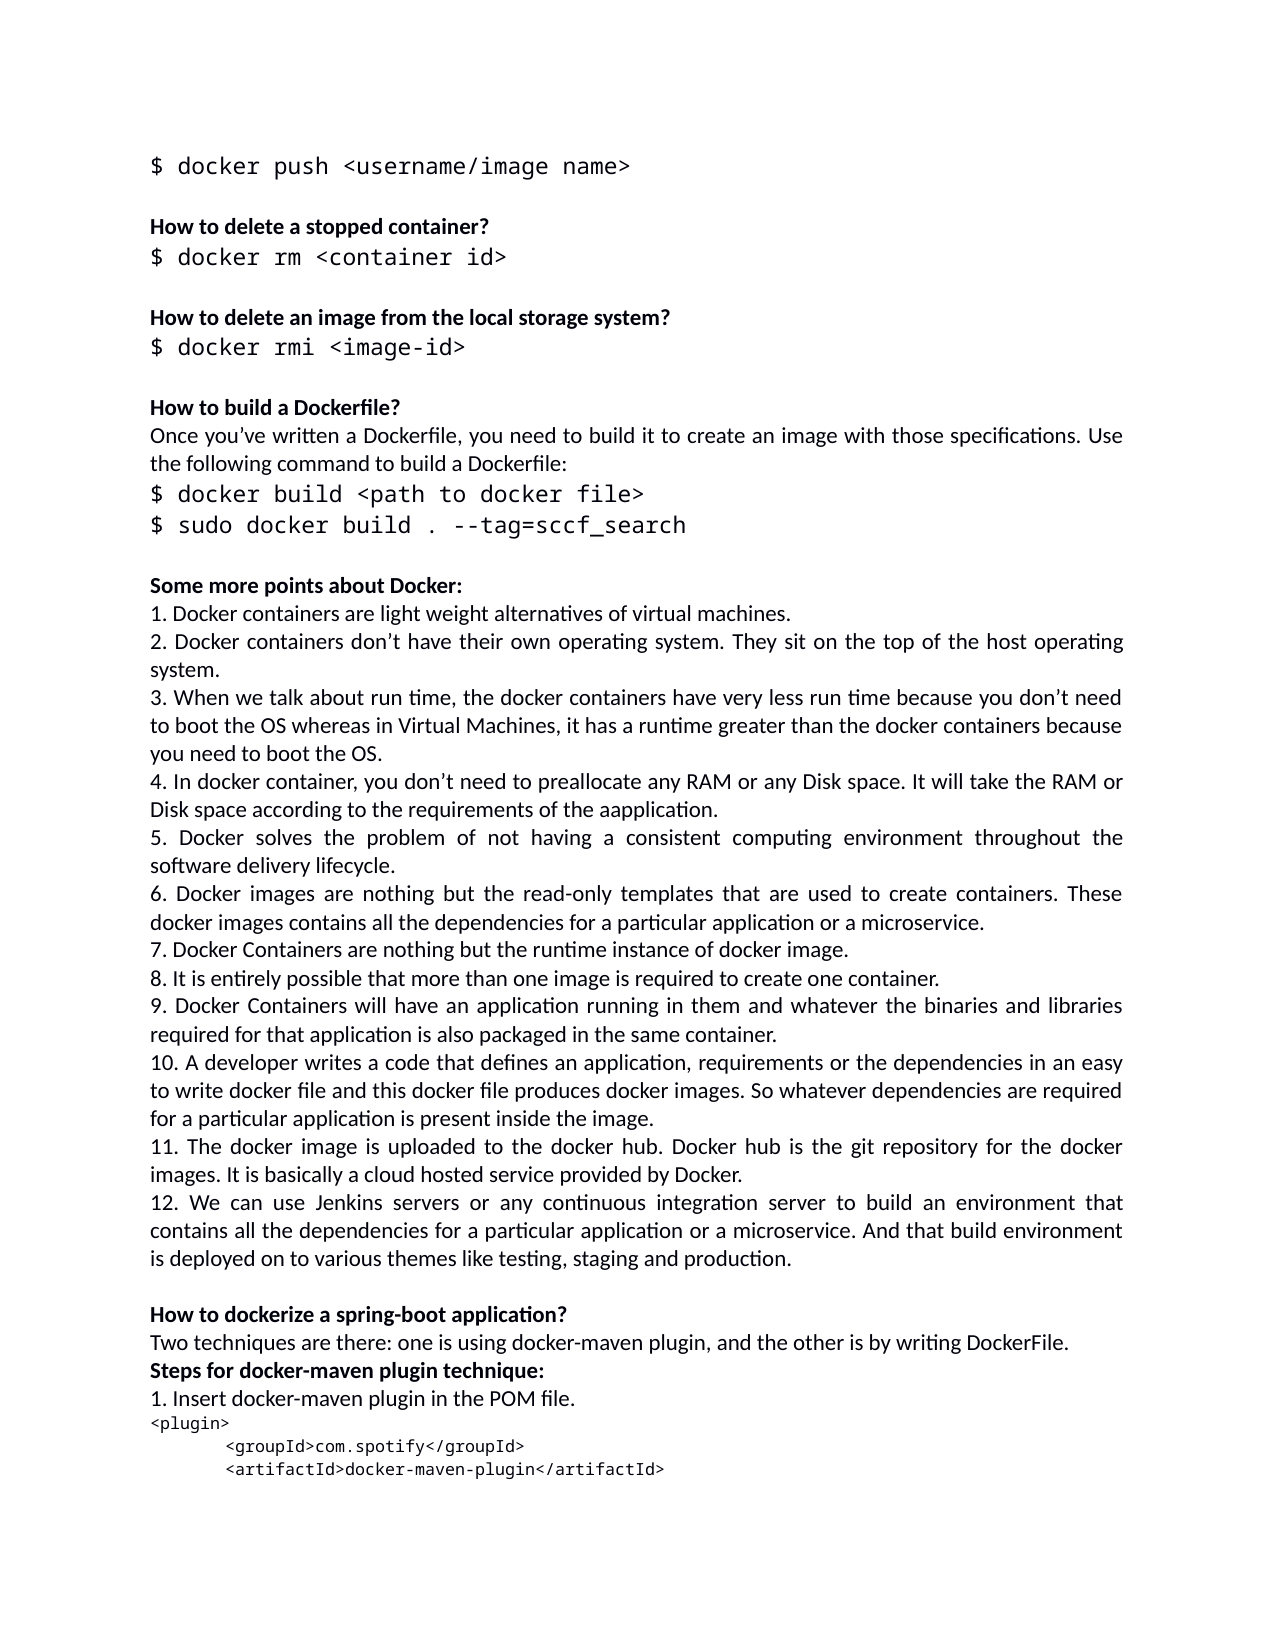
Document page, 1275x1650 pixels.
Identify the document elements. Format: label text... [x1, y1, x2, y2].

text <artifactId>docker-maven-plugin</artifactId> [150, 1457, 1125, 1480]
text How to dockerize a spring-boot application? [150, 1300, 1125, 1328]
text 2. Docker containers don’t have their own operating system. They sit on the top of the host operating system. [150, 627, 1125, 683]
text 9. Docker Containers will have an application running in them and whatever the binaries and libraries required for that application is also packaged in the same container. [150, 992, 1125, 1048]
text $ docker push <username/image name> [150, 150, 1125, 181]
text How to delete an image from the local storage system? [150, 303, 1125, 331]
text $ docker build <path to docker file> [150, 478, 1125, 509]
text Two techniques are there: one is using docker-maven plugin, and the other is by writing DockerFile. [150, 1328, 1125, 1356]
text Some more points about Docker: [150, 571, 1125, 599]
text 8. It is entirely possible that more than one image is required to create one container. [150, 964, 1125, 992]
text 1. Docker containers are light weight alternatives of virtual machines. [150, 599, 1125, 627]
text $ sudo docker build . --tag=sccf_search [150, 509, 1125, 540]
text How to delete a stopped container? [150, 212, 1125, 241]
text 11. The docker image is uploaded to the docker hub. Docker hub is the git repository for the docker images. It is basically a cloud hosted service provided by Docker. [150, 1132, 1125, 1188]
text 1. Insert docker-maven plugin in the POM file. [150, 1384, 1125, 1412]
text $ docker rm <container id> [150, 241, 1125, 272]
text <plugin> [150, 1412, 1125, 1435]
text 12. We can use Jenkins servers or any continuous integration server to build an environment that contains all the dependencies for a particular application or a microservice. And that build environment is deployed on to various themes like testing, staging and production. [150, 1188, 1125, 1272]
text <groupId>com.spotify</groupId> [150, 1435, 1125, 1457]
text 3. When we talk about run time, the docker containers have very less run time because you don’t need to boot the OS whereas in Virtual Machines, it has a runtime greater than the docker containers because you need to boot the OS. [150, 683, 1125, 767]
text How to build a Dockerfile? [150, 393, 1125, 422]
text $ docker rmi <image-id> [150, 331, 1125, 362]
text 5. Docker solves the problem of not having a consistent computing environment throughout the software delivery lifecycle. [150, 823, 1125, 879]
text Once you’ve written a Dockerfile, you need to build it to create an image with those specifications. Use the following command to build a Dockerfile: [150, 422, 1125, 478]
text 4. In docker container, you don’t need to preallocate any RAM or any Disk space. It will take the RAM or Disk space according to the requirements of the aapplication. [150, 767, 1125, 823]
text Steps for docker-maven plugin technique: [150, 1356, 1125, 1384]
text 10. A developer writes a code that defines an application, requirements or the dependencies in an easy to write docker file and this docker file produces docker images. So whatever dependencies are required for a particular application is present inside the image. [150, 1048, 1125, 1132]
text 6. Docker images are nothing but the read-only templates that are used to create containers. These docker images contains all the dependencies for a particular application or a microservice. [150, 879, 1125, 936]
text 7. Docker Containers are nothing but the runtime instance of docker image. [150, 936, 1125, 964]
